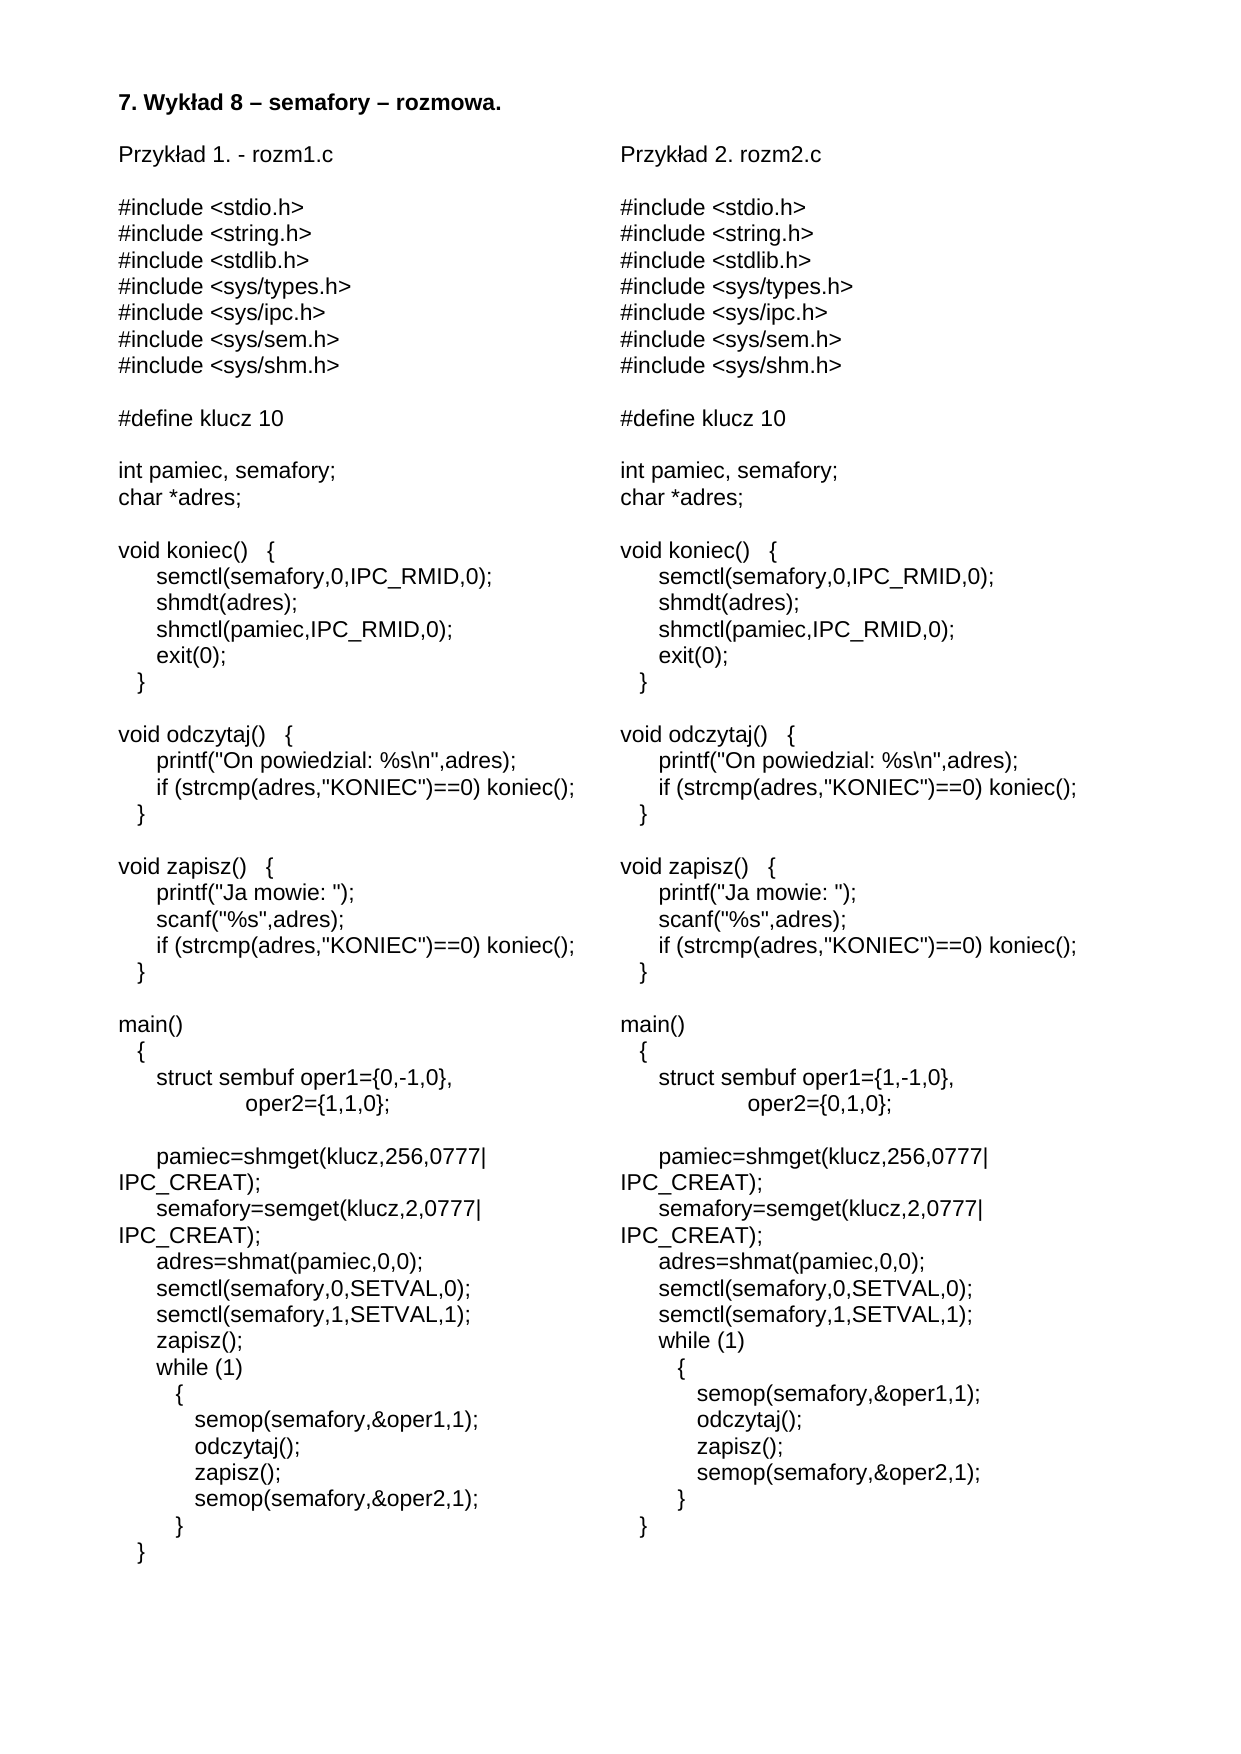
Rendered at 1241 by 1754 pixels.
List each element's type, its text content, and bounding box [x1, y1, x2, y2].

text pamiec=shmget(klucz,256,0777|IPC_CREAT); [620, 1143, 1122, 1195]
text Przykład 2. rozm2.c [620, 141, 1122, 168]
text printf("On powiedzial: %s\n",adres); [118, 747, 620, 774]
text semctl(semafory,0,IPC_RMID,0); [118, 563, 620, 589]
text struct sembuf oper1={1,-1,0}, [620, 1064, 1122, 1090]
text } [118, 1512, 620, 1538]
text if (strcmp(adres,"KONIEC")==0) koniec(); [620, 932, 1122, 958]
text oper2={1,1,0}; [118, 1090, 620, 1116]
text int pamiec, semafory; [118, 457, 620, 484]
text #include <sys/types.h> [620, 273, 1122, 299]
text zapisz(); [118, 1327, 620, 1353]
text zapisz(); [118, 1459, 620, 1485]
text #include <sys/types.h> [118, 273, 620, 299]
text semctl(semafory,0,SETVAL,0); [620, 1274, 1122, 1301]
text } [620, 668, 1122, 695]
text scanf("%s",adres); [620, 906, 1122, 932]
text 7. Wykład 8 – semafory – rozmowa. [118, 88, 1122, 115]
text #include <sys/ipc.h> [118, 299, 620, 326]
text } [620, 1512, 1122, 1538]
text void koniec() { [620, 537, 1122, 563]
text void odczytaj() { [118, 721, 620, 747]
text semop(semafory,&oper1,1); [118, 1406, 620, 1433]
text } [620, 958, 1122, 984]
text if (strcmp(adres,"KONIEC")==0) koniec(); [118, 932, 620, 958]
text struct sembuf oper1={0,-1,0}, [118, 1064, 620, 1090]
text { [118, 1037, 620, 1064]
text shmctl(pamiec,IPC_RMID,0); [620, 616, 1122, 642]
text scanf("%s",adres); [118, 906, 620, 932]
text #include <stdlib.h> [118, 247, 620, 273]
text shmdt(adres); [620, 589, 1122, 616]
text void zapisz() { [620, 853, 1122, 879]
text pamiec=shmget(klucz,256,0777|IPC_CREAT); [118, 1143, 620, 1195]
text void zapisz() { [118, 853, 620, 879]
text } [118, 1538, 620, 1564]
text char *adres; [118, 484, 620, 510]
text while (1) [118, 1353, 620, 1380]
text odczytaj(); [118, 1433, 620, 1459]
text exit(0); [118, 642, 620, 668]
text adres=shmat(pamiec,0,0); [118, 1248, 620, 1274]
text exit(0); [620, 642, 1122, 668]
text void koniec() { [118, 537, 620, 563]
text #include <stdio.h> [620, 194, 1122, 220]
text } [620, 1485, 1122, 1512]
text #include <sys/ipc.h> [620, 299, 1122, 326]
text shmctl(pamiec,IPC_RMID,0); [118, 616, 620, 642]
text { [118, 1380, 620, 1406]
text semop(semafory,&oper2,1); [118, 1485, 620, 1512]
text } [118, 668, 620, 695]
text semctl(semafory,0,SETVAL,0); [118, 1274, 620, 1301]
text adres=shmat(pamiec,0,0); [620, 1248, 1122, 1274]
text semctl(semafory,0,IPC_RMID,0); [620, 563, 1122, 589]
text #define klucz 10 [118, 405, 620, 431]
text odczytaj(); [620, 1406, 1122, 1433]
text void odczytaj() { [620, 721, 1122, 747]
text shmdt(adres); [118, 589, 620, 616]
text } [620, 800, 1122, 826]
text semop(semafory,&oper2,1); [620, 1459, 1122, 1485]
text { [620, 1353, 1122, 1380]
text while (1) [620, 1327, 1122, 1353]
text { [620, 1037, 1122, 1064]
text zapisz(); [620, 1433, 1122, 1459]
text printf("Ja mowie: "); [620, 879, 1122, 906]
text char *adres; [620, 484, 1122, 510]
text #include <sys/sem.h> [118, 326, 620, 352]
text printf("On powiedzial: %s\n",adres); [620, 747, 1122, 774]
text Przykład 1. - rozm1.c [118, 141, 620, 168]
text semctl(semafory,1,SETVAL,1); [118, 1301, 620, 1327]
text #include <stdio.h> [118, 194, 620, 220]
text #include <sys/shm.h> [620, 352, 1122, 378]
text semafory=semget(klucz,2,0777|IPC_CREAT); [620, 1195, 1122, 1248]
text } [118, 800, 620, 826]
text if (strcmp(adres,"KONIEC")==0) koniec(); [620, 774, 1122, 800]
text if (strcmp(adres,"KONIEC")==0) koniec(); [118, 774, 620, 800]
text #include <sys/shm.h> [118, 352, 620, 378]
text #include <string.h> [118, 220, 620, 247]
text #define klucz 10 [620, 405, 1122, 431]
text semctl(semafory,1,SETVAL,1); [620, 1301, 1122, 1327]
text #include <stdlib.h> [620, 247, 1122, 273]
text oper2={0,1,0}; [620, 1090, 1122, 1116]
text #include <sys/sem.h> [620, 326, 1122, 352]
text main() [620, 1011, 1122, 1037]
text } [118, 958, 620, 984]
text semafory=semget(klucz,2,0777|IPC_CREAT); [118, 1195, 620, 1248]
text printf("Ja mowie: "); [118, 879, 620, 906]
text int pamiec, semafory; [620, 457, 1122, 484]
text semop(semafory,&oper1,1); [620, 1380, 1122, 1406]
text main() [118, 1011, 620, 1037]
text #include <string.h> [620, 220, 1122, 247]
